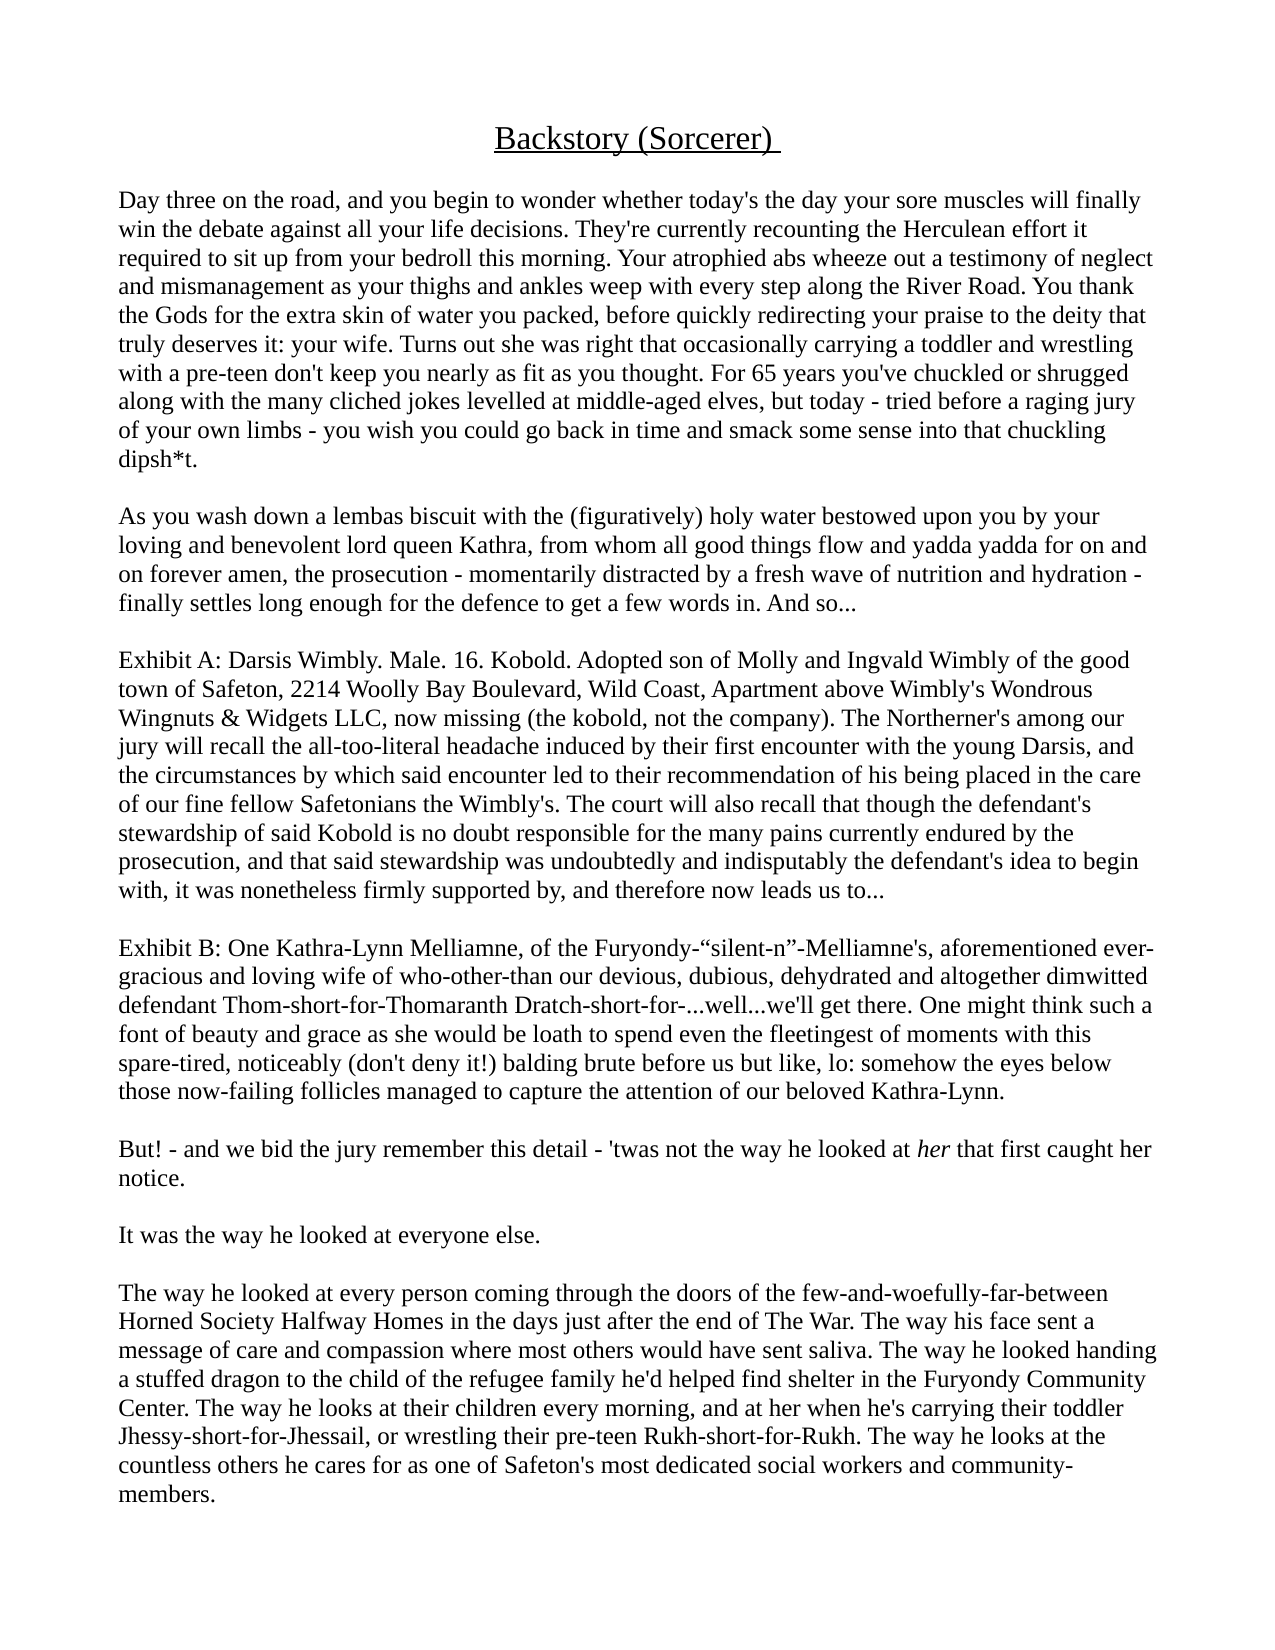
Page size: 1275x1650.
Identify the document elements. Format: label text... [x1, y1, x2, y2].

text As you wash down a lembas biscuit with the (figuratively) holy water bestowed upon you by your loving and benevolent lord queen Kathra, from whom all good things flow and yadda yadda for on and on forever amen, the prosecution - momentarily distracted by a fresh wave of nutrition and hydration - finally settles long enough for the defence to get a few words in. And so... [118, 501, 1157, 616]
text The way he looked at every person coming through the doors of the few-and-woefully-far-between Horned Society Halfway Homes in the days just after the end of The War. The way his face sent a message of care and compassion where most others would have sent saliva. The way he looked handing a stuffed dragon to the child of the refugee family he'd helped find shelter in the Furyondy Community Center. The way he looks at their children every morning, and at her when he's carrying their toddler Jhessy-short-for-Jhessail, or wrestling their pre-teen Rukh-short-for-Rukh. The way he looks at the countless others he cares for as one of Safeton's most dedicated social workers and community-members. [118, 1278, 1157, 1508]
text Exhibit B: One Kathra-Lynn Melliamne, of the Furyondy-“silent-n”-Melliamne's, aforementioned ever-gracious and loving wife of who-other-than our devious, dubious, dehydrated and altogether dimwitted defendant Thom-short-for-Thomaranth Dratch-short-for-...well...we'll get there. One might think such a font of beauty and grace as she would be loath to spend even the fleetingest of moments with this spare-tired, noticeably (don't deny it!) balding brute before us but like, lo: somehow the eyes below those now-failing follicles managed to capture the attention of our beloved Kathra-Lynn. [118, 933, 1157, 1105]
text Day three on the road, and you begin to wonder whether today's the day your sore muscles will finally win the debate against all your life decisions. They're currently recounting the Herculean effort it required to sit up from your bedroll this morning. Your atrophied abs wheeze out a testimony of neglect and mismanagement as your thighs and ankles weep with every step along the River Road. You thank the Gods for the extra skin of water you packed, before quickly redirecting your praise to the deity that truly deserves it: your wife. Turns out she was right that occasionally carrying a toddler and wrestling with a pre-teen don't keep you nearly as fit as you thought. For 65 years you've chuckled or shrugged along with the many cliched jokes levelled at middle-aged elves, but today - tried before a raging jury of your own limbs - you wish you could go back in time and smack some sense into that chuckling dipsh*t. [118, 185, 1157, 473]
text Backstory (Sorcerer) [118, 118, 1157, 156]
text But! - and we bid the jury remember this detail - 'twas not the way he looked at her that first caught her notice. [118, 1134, 1157, 1191]
text It was the way he looked at everyone else. [118, 1220, 1157, 1249]
text Exhibit A: Darsis Wimbly. Male. 16. Kobold. Adopted son of Molly and Ingvald Wimbly of the good town of Safeton, 2214 Woolly Bay Boulevard, Wild Coast, Apartment above Wimbly's Wondrous Wingnuts & Widgets LLC, now missing (the kobold, not the company). The Northerner's among our jury will recall the all-too-literal headache induced by their first encounter with the young Darsis, and the circumstances by which said encounter led to their recommendation of his being placed in the care of our fine fellow Safetonians the Wimbly's. The court will also recall that though the defendant's stewardship of said Kobold is no doubt responsible for the many pains currently endured by the prosecution, and that said stewardship was undoubtedly and indisputably the defendant's idea to begin with, it was nonetheless firmly supported by, and therefore now leads us to... [118, 645, 1157, 904]
